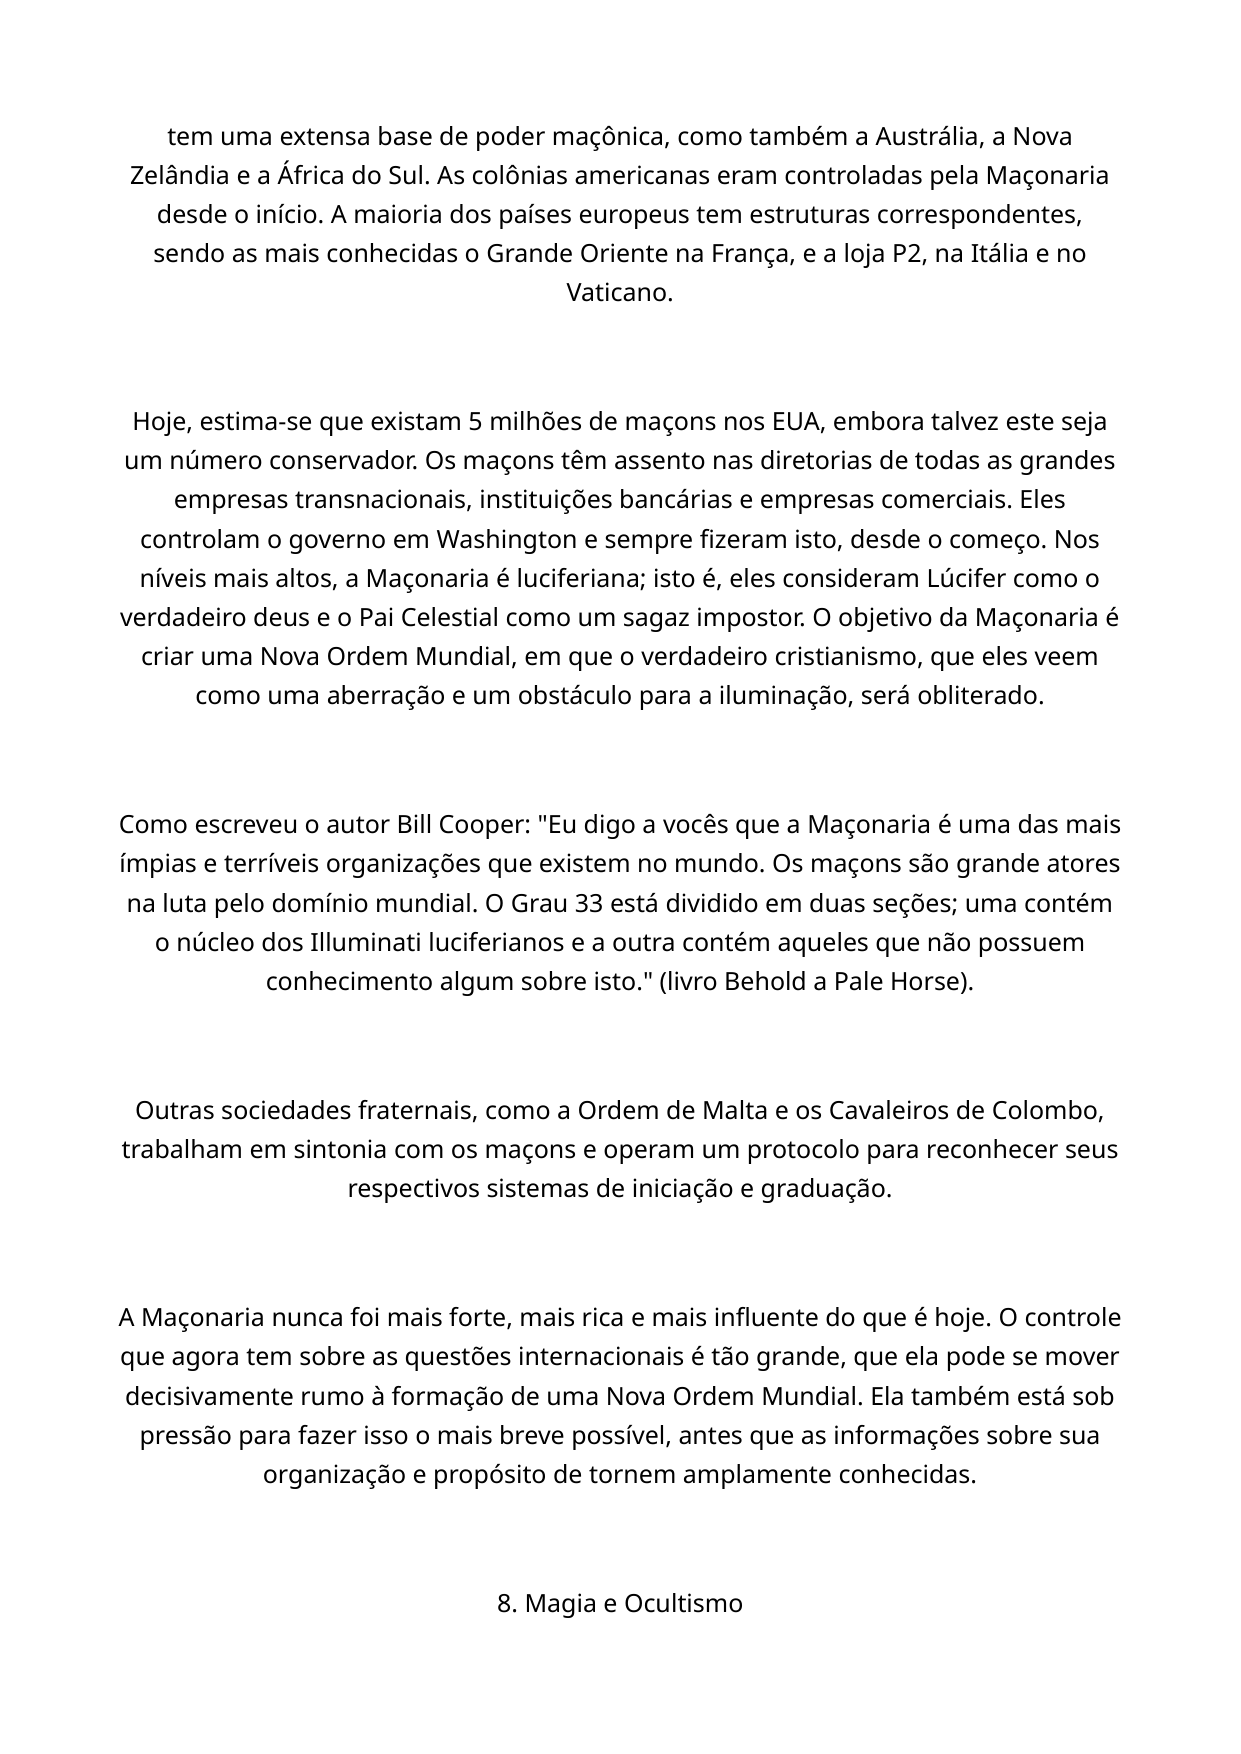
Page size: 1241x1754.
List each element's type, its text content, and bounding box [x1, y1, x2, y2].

text Como escreveu o autor Bill Cooper: "Eu digo a vocês que a Maçonaria é uma das mais ímpias e terríveis organizações que existem no mundo. Os maçons são grande atores na luta pelo domínio mundial. O Grau 33 está dividido em duas seções; uma contém o núcleo dos Illuminati luciferianos e a outra contém aqueles que não possuem conhecimento algum sobre isto." (livro Behold a Pale Horse). [118, 807, 1122, 998]
text tem uma extensa base de poder maçônica, como também a Austrália, a Nova Zelândia e a África do Sul. As colônias americanas eram controladas pela Maçonaria desde o início. A maioria dos países europeus tem estruturas correspondentes, sendo as mais conhecidas o Grande Oriente na França, e a loja P2, na Itália e no Vaticano. [118, 118, 1122, 309]
text A Maçonaria nunca foi mais forte, mais rica e mais influente do que é hoje. O controle que agora tem sobre as questões internacionais é tão grande, que ela pode se mover decisivamente rumo à formação de uma Nova Ordem Mundial. Ela também está sob pressão para fazer isso o mais breve possível, antes que as informações sobre sua organização e propósito de tornem amplamente conhecidas. [118, 1300, 1122, 1491]
text Hoje, estima-se que existam 5 milhões de maçons nos EUA, embora talvez este seja um número conservador. Os maçons têm assento nas diretorias de todas as grandes empresas transnacionais, instituições bancárias e empresas comerciais. Eles controlam o governo em Washington e sempre fizeram isto, desde o começo. Nos níveis mais altos, a Maçonaria é luciferiana; isto é, eles consideram Lúcifer como o verdadeiro deus e o Pai Celestial como um sagaz impostor. O objetivo da Maçonaria é criar uma Nova Ordem Mundial, em que o verdadeiro cristianismo, que eles veem como uma aberração e um obstáculo para a iluminação, será obliterado. [118, 404, 1122, 712]
text Outras sociedades fraternais, como a Ordem de Malta e os Cavaleiros de Colombo, trabalham em sintonia com os maçons e operam um protocolo para reconhecer seus respectivos sistemas de iniciação e graduação. [118, 1092, 1122, 1205]
text 8. Magia e Ocultismo [118, 1585, 1122, 1619]
